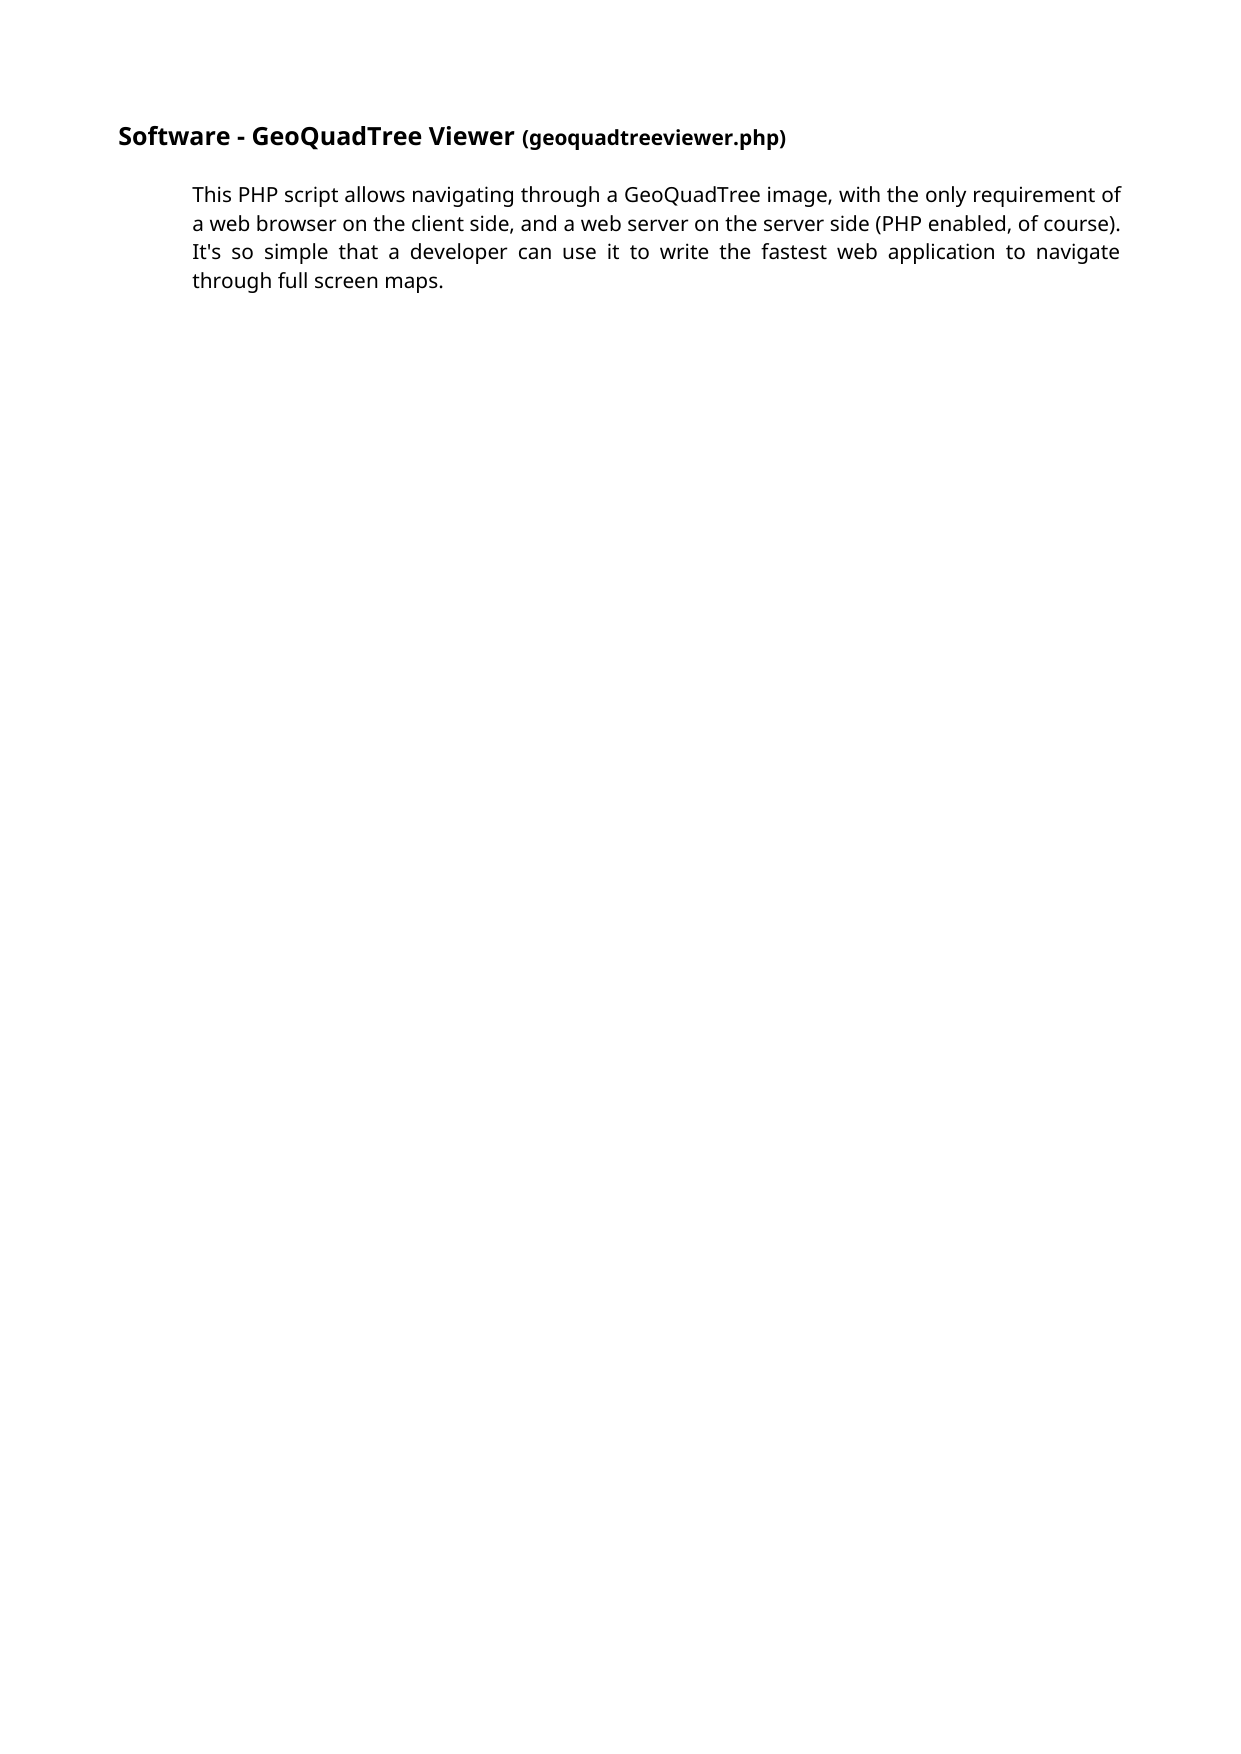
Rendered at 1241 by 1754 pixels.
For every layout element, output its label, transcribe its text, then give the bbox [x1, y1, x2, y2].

text This PHP script allows navigating through a GeoQuadTree image, with the only requirement of a web browser on the client side, and a web server on the server side (PHP enabled, of course). It's so simple that a developer can use it to write the fastest web application to navigate through full screen maps. [192, 181, 1122, 294]
text Software - GeoQuadTree Viewer (geoquadtreeviewer.php) [118, 118, 1122, 152]
